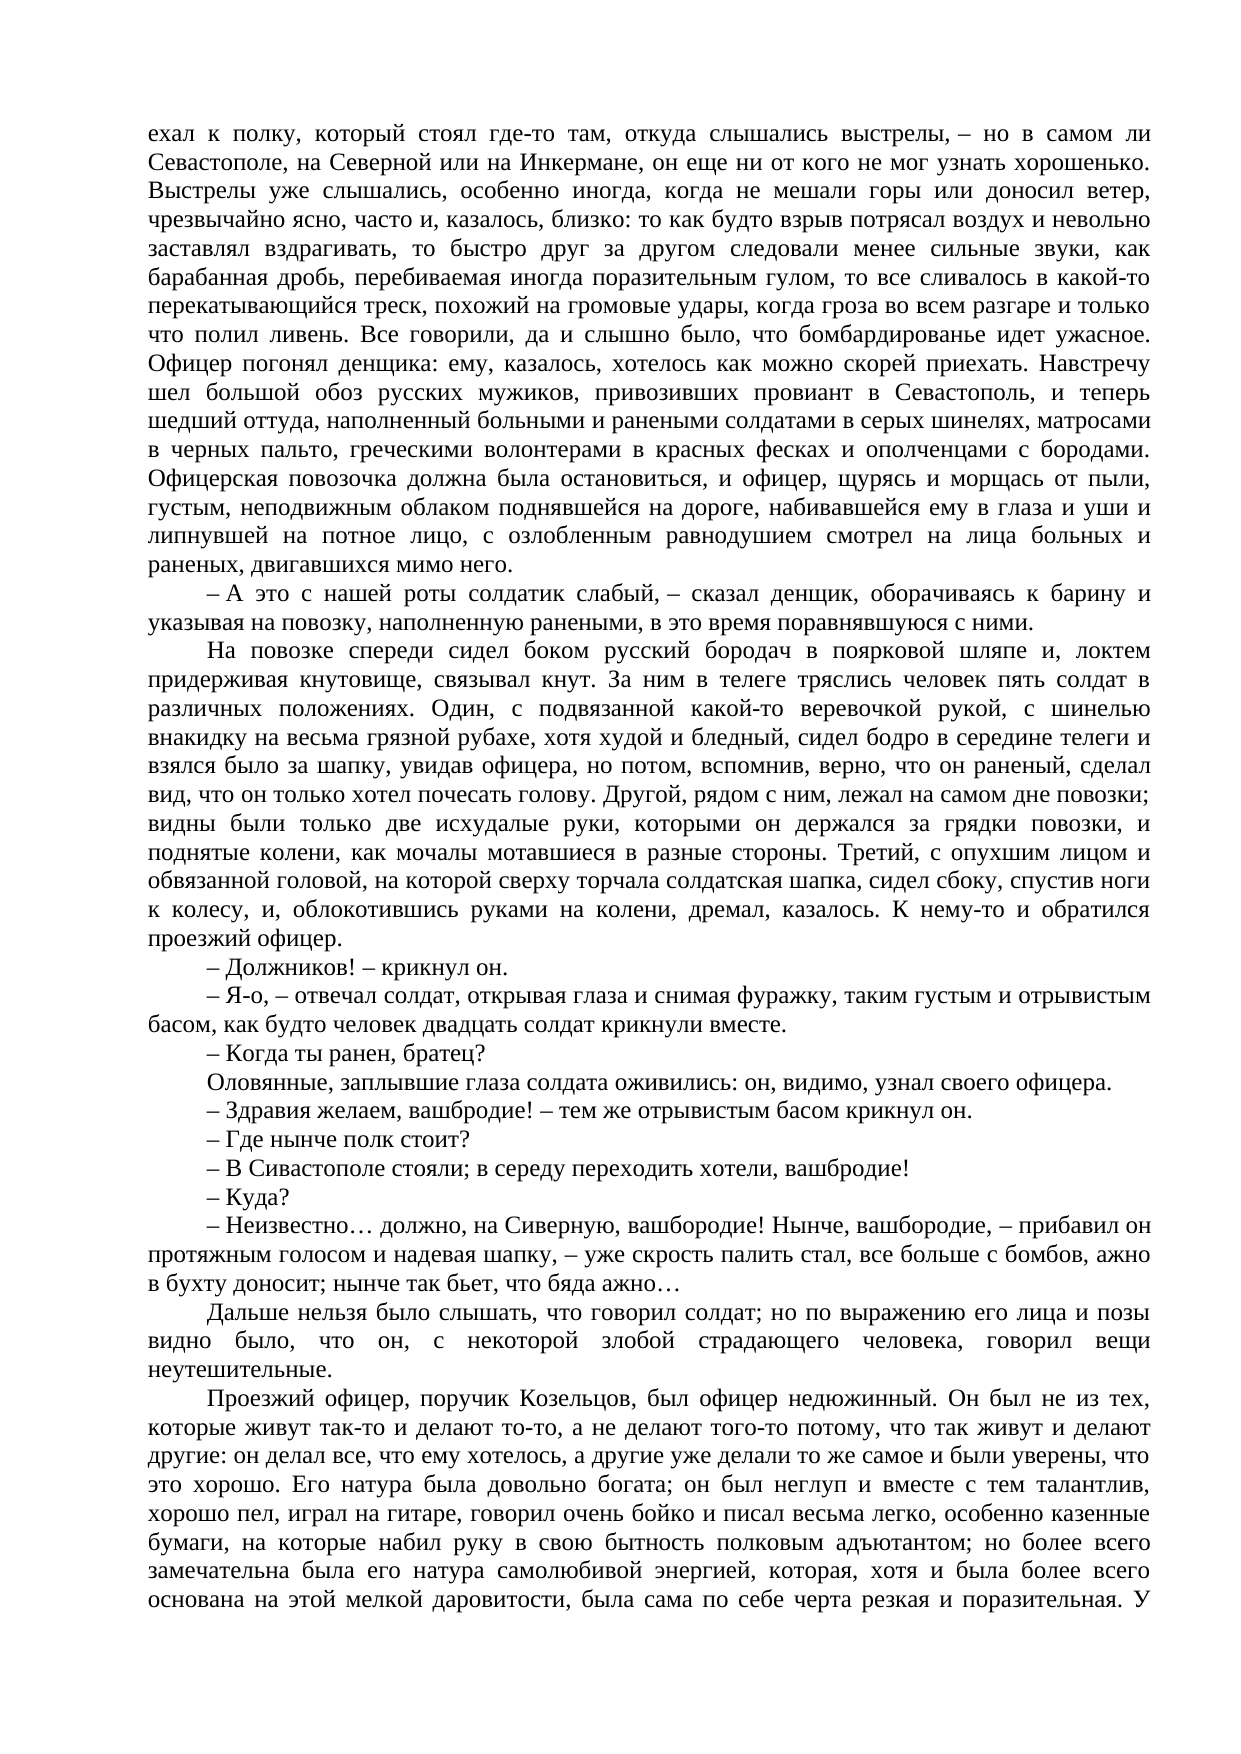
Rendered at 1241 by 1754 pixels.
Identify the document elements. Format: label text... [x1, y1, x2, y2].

text На повозке спереди сидел боком русский бородач в поярковой шляпе и, локтем придерживая кнутовище, связывал кнут. За ним в телеге тряслись человек пять солдат в различных положениях. Один, с подвязанной какой-то веревочкой рукой, с шинелью внакидку на весьма грязной рубахе, хотя худой и бледный, сидел бодро в середине телеги и взялся было за шапку, увидав офицера, но потом, вспомнив, верно, что он раненый, сделал вид, что он только хотел почесать голову. Другой, рядом с ним, лежал на самом дне повозки; видны были только две исхудалые руки, которыми он держался за грядки повозки, и поднятые колени, как мочалы мотавшиеся в разные стороны. Третий, с опухшим лицом и обвязанной головой, на которой сверху торчала солдатская шапка, сидел сбоку, спустив ноги к колесу, и, облокотившись руками на колени, дремал, казалось. К нему-то и обратился проезжий офицер. [148, 636, 1152, 952]
text – Куда? [148, 1182, 1152, 1211]
text – Здравия желаем, вашбродие! – тем же отрывистым басом крикнул он. [148, 1096, 1152, 1124]
text – В Сивастополе стояли; в середу переходить хотели, вашбродие! [148, 1153, 1152, 1182]
text – Неизвестно… должно, на Сиверную, вашбородие! Нынче, вашбородие, – прибавил он протяжным голосом и надевая шапку, – уже скрость палить стал, все больше с бомбов, ажно в бухту доносит; нынче так бьет, что бяда ажно… [148, 1211, 1152, 1297]
text – Когда ты ранен, братец? [148, 1038, 1152, 1067]
text Дальше нельзя было слышать, что говорил солдат; но по выражению его лица и позы видно было, что он, с некоторой злобой страдающего человека, говорил вещи неутешительные. [148, 1297, 1152, 1383]
text – Где нынче полк стоит? [148, 1124, 1152, 1153]
text – Должников! – крикнул он. [148, 952, 1152, 981]
text Проезжий офицер, поручик Козельцов, был офицер недюжинный. Он был не из тех, которые живут так-то и делают то-то, а не делают того-то потому, что так живут и делают другие: он делал все, что ему хотелось, а другие уже делали то же самое и были уверены, что это хорошо. Его натура была довольно богата; он был неглуп и вместе с тем талантлив, хорошо пел, играл на гитаре, говорил очень бойко и писал весьма легко, особенно казенные бумаги, на которые набил руку в свою бытность полковым адъютантом; но более всего замечательна была его натура самолюбивой энергией, которая, хотя и была более всего основана на этой мелкой даровитости, была сама по себе черта резкая и поразительная. У [148, 1383, 1152, 1613]
text – А это с нашей роты солдатик слабый, – сказал денщик, оборачиваясь к барину и указывая на повозку, наполненную ранеными, в это время поравнявшуюся с ними. [148, 578, 1152, 636]
text ехал к полку, который стоял где-то там, откуда слышались выстрелы, – но в самом ли Севастополе, на Северной или на Инкермане, он еще ни от кого не мог узнать хорошенько. Выстрелы уже слышались, особенно иногда, когда не мешали горы или доносил ветер, чрезвычайно ясно, часто и, казалось, близко: то как будто взрыв потрясал воздух и невольно заставлял вздрагивать, то быстро друг за другом следовали менее сильные звуки, как барабанная дробь, перебиваемая иногда поразительным гулом, то все сливалось в какой-то перекатывающийся треск, похожий на громовые удары, когда гроза во всем разгаре и только что полил ливень. Все говорили, да и слышно было, что бомбардированье идет ужасное. Офицер погонял денщика: ему, казалось, хотелось как можно скорей приехать. Навстречу шел большой обоз русских мужиков, привозивших провиант в Севастополь, и теперь шедший оттуда, наполненный больными и ранеными солдатами в серых шинелях, матросами в черных пальто, греческими волонтерами в красных фесках и ополченцами с бородами. Офицерская повозочка должна была остановиться, и офицер, щурясь и морщась от пыли, густым, неподвижным облаком поднявшейся на дороге, набивавшейся ему в глаза и уши и липнувшей на потное лицо, с озлобленным равнодушием смотрел на лица больных и раненых, двигавшихся мимо него. [148, 118, 1152, 578]
text Оловянные, заплывшие глаза солдата оживились: он, видимо, узнал своего офицера. [148, 1067, 1152, 1096]
text – Я-о, – отвечал солдат, открывая глаза и снимая фуражку, таким густым и отрывистым басом, как будто человек двадцать солдат крикнули вместе. [148, 981, 1152, 1038]
